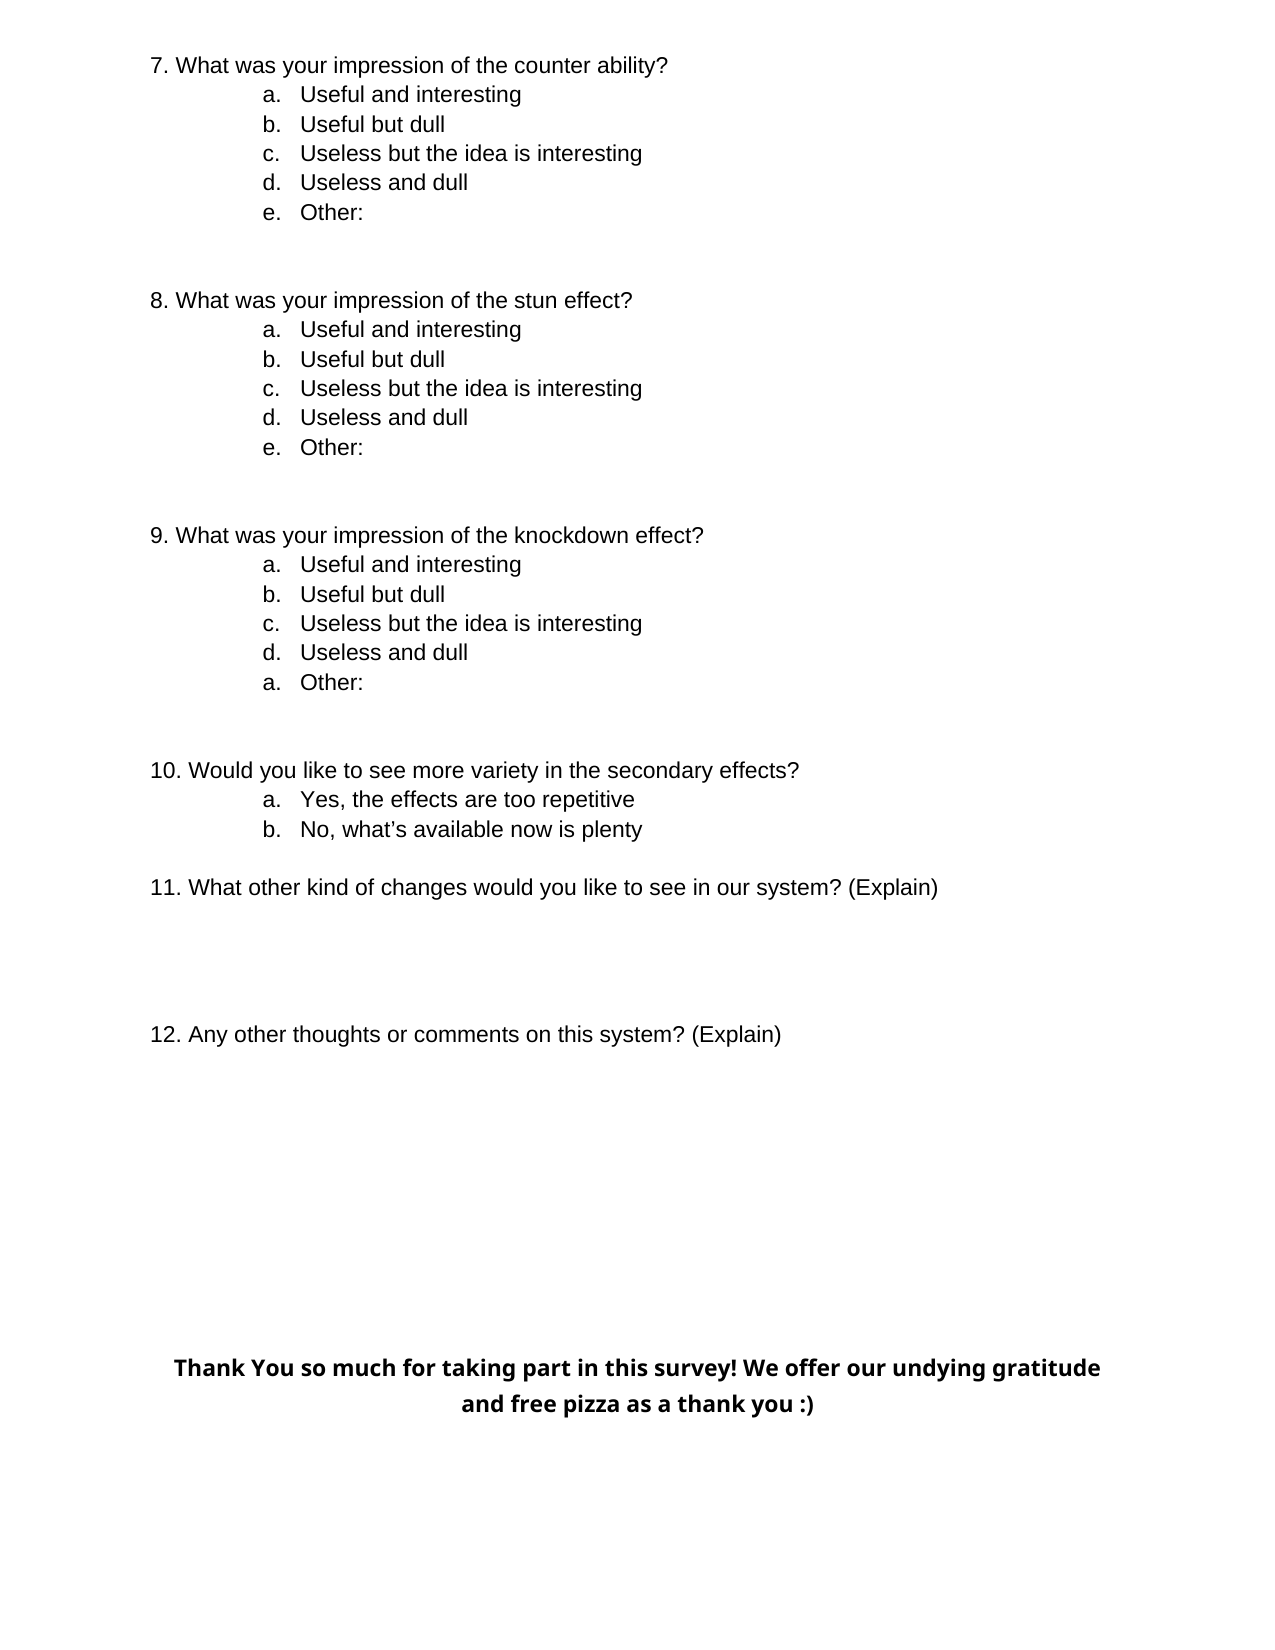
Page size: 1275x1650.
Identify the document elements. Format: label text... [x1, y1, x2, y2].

list Useless and dull [262, 170, 1125, 196]
list Useless but the idea is interesting [262, 141, 1125, 166]
list Useless but the idea is interesting [262, 611, 1125, 636]
text 7. What was your impression of the counter ability? [150, 52, 1125, 78]
list Useful but dull [262, 581, 1125, 607]
list Useful and interesting [262, 82, 1125, 107]
text 9. What was your impression of the knockdown effect? [150, 522, 1125, 548]
text 8. What was your impression of the stun effect? [150, 287, 1125, 313]
list Useful but dull [262, 346, 1125, 372]
list No, what’s available now is plenty [262, 816, 1125, 842]
list Useless but the idea is interesting [262, 376, 1125, 401]
list Other: [262, 199, 1125, 225]
list Other: [262, 434, 1125, 460]
text 12. Any other thoughts or comments on this system? (Explain) [150, 1022, 1125, 1047]
list Useful and interesting [262, 552, 1125, 577]
list Useless and dull [262, 640, 1125, 666]
list Useful and interesting [262, 317, 1125, 342]
list Useless and dull [262, 405, 1125, 431]
list Useful but dull [262, 111, 1125, 137]
text 11. What other kind of changes would you like to see in our system? (Explain) [150, 875, 1125, 901]
text 10. Would you like to see more variety in the secondary effects? [150, 757, 1125, 783]
text Thank You so much for taking part in this survey! We offer our undying gratitude and free pizza as a thank you :) [150, 1352, 1125, 1419]
list Other: [262, 669, 1125, 695]
list Yes, the effects are too repetitive [262, 787, 1125, 812]
